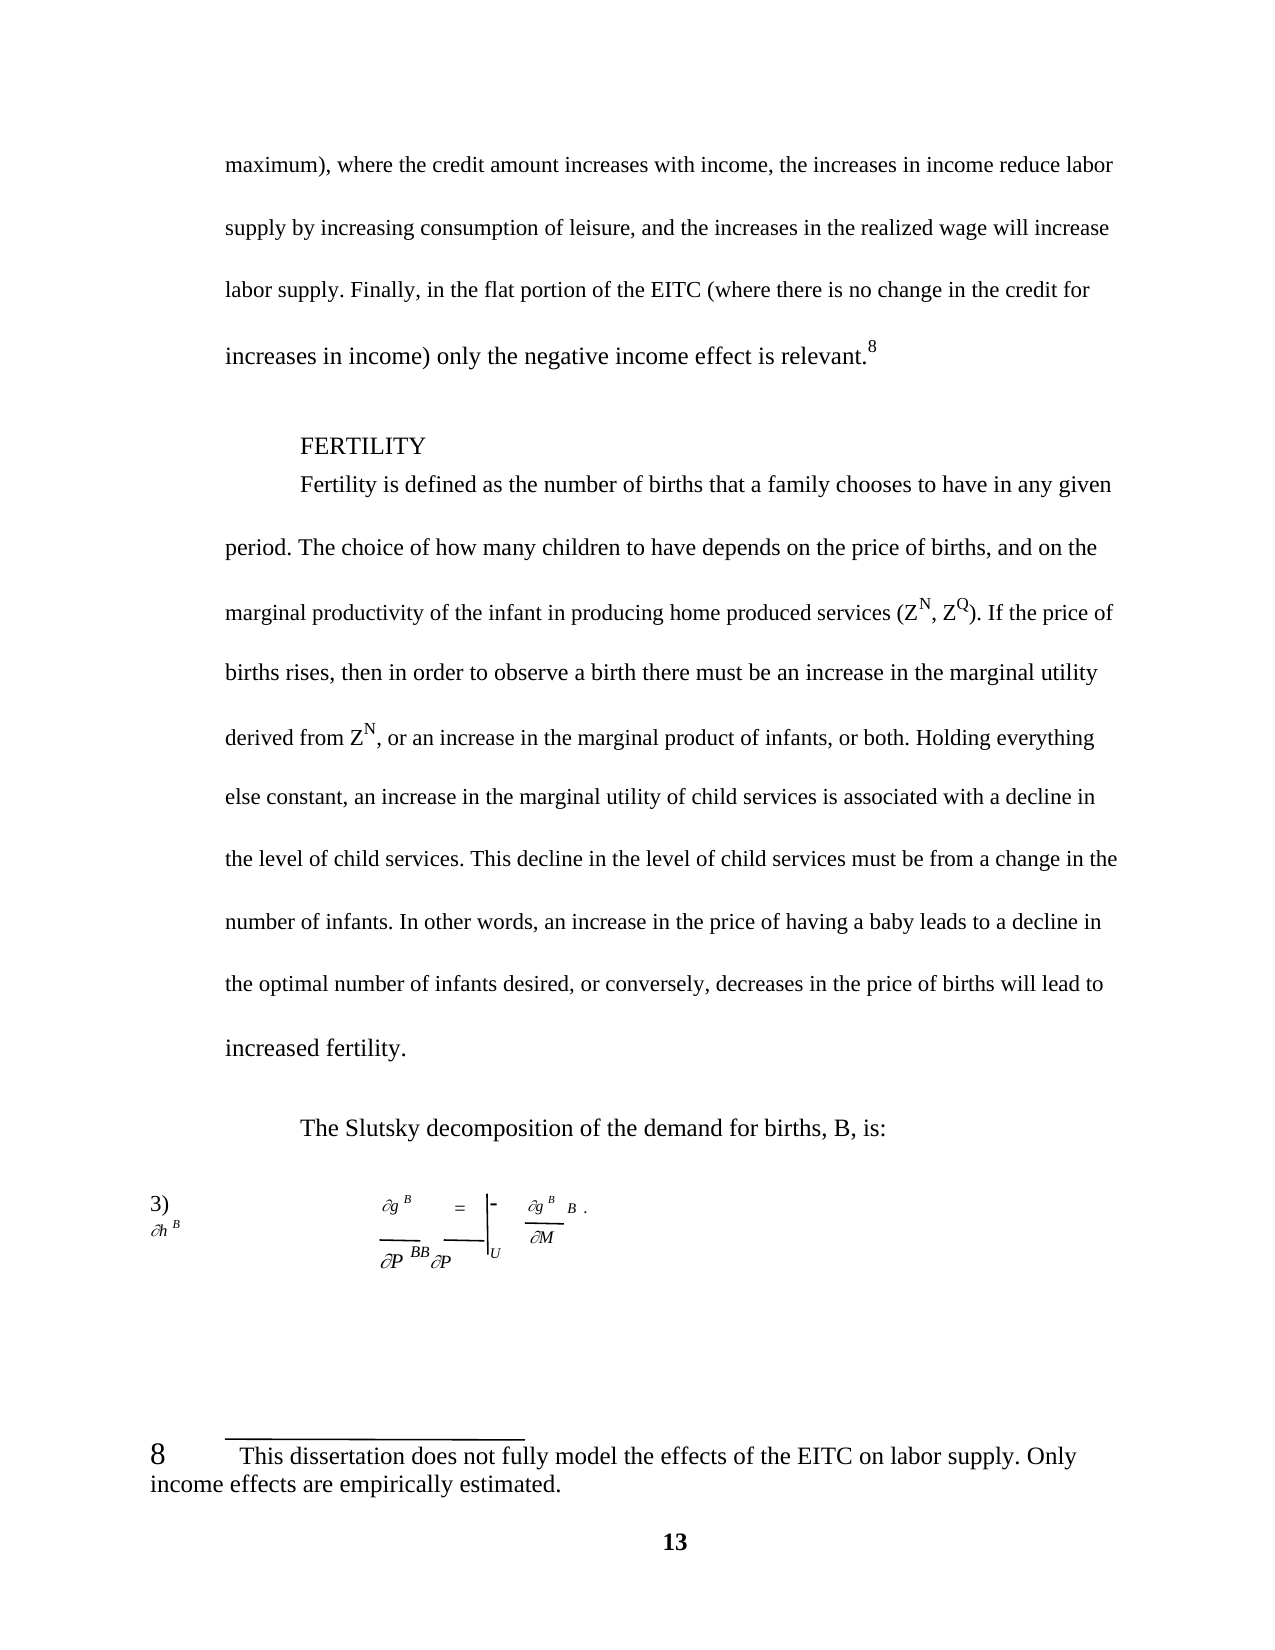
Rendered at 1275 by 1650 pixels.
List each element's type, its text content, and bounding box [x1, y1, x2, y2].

text Fertility is defined as the number of births that a family chooses to have in any given [300, 470, 1125, 498]
text births rises, then in order to observe a birth there must be an increase in the marginal utility [225, 658, 1125, 686]
text the level of child services. This decline in the level of child services must be from a change in the [225, 846, 1125, 872]
text maximum), where the credit amount increases with income, the increases in income reduce labor [225, 152, 1125, 178]
text ¶M [529, 1231, 1125, 1246]
text labor supply. Finally, in the flat portion of the EITC (where there is no change in the credit for [225, 277, 1125, 303]
text increased fertility. [225, 1033, 1125, 1062]
text derived from ZN, or an increase in the marginal product of infants, or both. Holding everything [225, 718, 1125, 752]
text supply by increasing consumption of leisure, and the increases in the realized wage will increase [225, 214, 1125, 240]
text U [489, 1248, 1125, 1261]
text ¶P BB¶P [379, 1246, 479, 1274]
text The Slutsky decomposition of the demand for births, B, is: [300, 1113, 1125, 1141]
text 13 [662, 1527, 1125, 1556]
list ¶g B B . [489, 1184, 1125, 1217]
list This dissertation does not fully model the effects of the EITC on labor supply. Only income effects are empirically estimated. [150, 1438, 1125, 1498]
text else constant, an increase in the marginal utility of child services is associated with a decline in [225, 783, 1125, 809]
text period. The choice of how many children to have depends on the price of births, and on the [225, 533, 1125, 561]
text number of infants. In other words, an increase in the price of having a baby leads to a decline in [225, 908, 1125, 934]
text marginal productivity of the infant in producing home produced services (ZN, ZQ). If the price of [225, 593, 1125, 627]
list ¶g B = ¶h B [150, 1190, 479, 1241]
text the optimal number of infants desired, or conversely, decreases in the price of births will lead to [225, 971, 1125, 997]
text increases in income) only the negative income effect is relevant.8 [225, 336, 1125, 371]
text FERTILITY [300, 431, 1125, 460]
